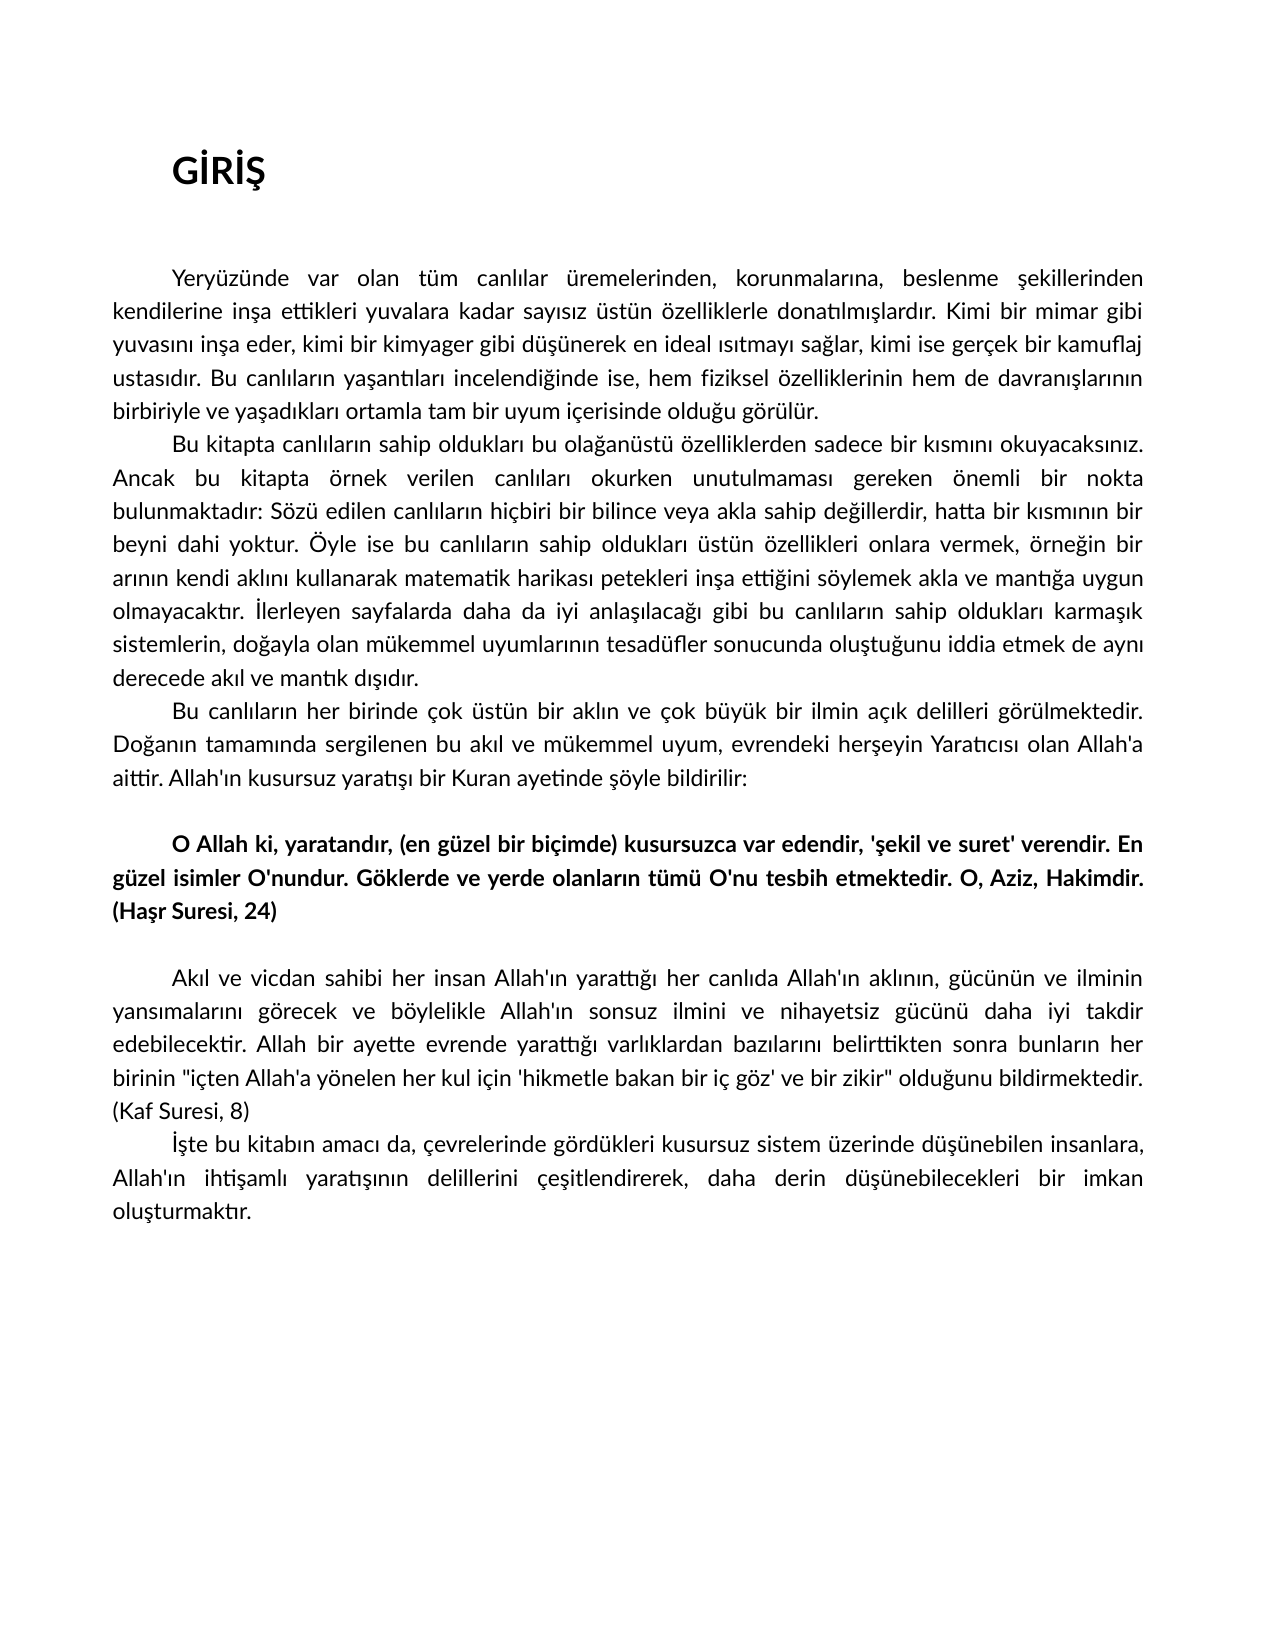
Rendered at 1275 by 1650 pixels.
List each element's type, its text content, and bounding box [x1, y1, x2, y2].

text O Allah ki, yaratandır, (en güzel bir biçimde) kusursuzca var edendir, 'şekil ve suret' verendir. En güzel isimler O'nundur. Göklerde ve yerde olanların tümü O'nu tesbih etmektedir. O, Aziz, Hakimdir. (Haşr Suresi, 24) [112, 826, 1145, 926]
text GİRİŞ [112, 148, 1145, 193]
text Akıl ve vicdan sahibi her insan Allah'ın yarattığı her canlıda Allah'ın aklının, gücünün ve ilminin yansımalarını görecek ve böylelikle Allah'ın sonsuz ilmini ve nihayetsiz gücünü daha iyi takdir edebilecektir. Allah bir ayette evrende yarattığı varlıklardan bazılarını belirttikten sonra bunların her birinin "içten Allah'a yönelen her kul için 'hikmetle bakan bir iç göz' ve bir zikir" olduğunu bildirmektedir. (Kaf Suresi, 8) [112, 959, 1145, 1126]
text Bu kitapta canlıların sahip oldukları bu olağanüstü özelliklerden sadece bir kısmını okuyacaksınız. Ancak bu kitapta örnek verilen canlıları okurken unutulmaması gereken önemli bir nokta bulunmaktadır: Sözü edilen canlıların hiçbiri bir bilince veya akla sahip değillerdir, hatta bir kısmının bir beyni dahi yoktur. Öyle ise bu canlıların sahip oldukları üstün özellikleri onlara vermek, örneğin bir arının kendi aklını kullanarak matematik harikası petekleri inşa ettiğini söylemek akla ve mantığa uygun olmayacaktır. İlerleyen sayfalarda daha da iyi anlaşılacağı gibi bu canlıların sahip oldukları karmaşık sistemlerin, doğayla olan mükemmel uyumlarının tesadüfler sonucunda oluştuğunu iddia etmek de aynı derecede akıl ve mantık dışıdır. [112, 426, 1145, 693]
text İşte bu kitabın amacı da, çevrelerinde gördükleri kusursuz sistem üzerinde düşünebilen insanlara, Allah'ın ihtişamlı yaratışının delillerini çeşitlendirerek, daha derin düşünebilecekleri bir imkan oluşturmaktır. [112, 1126, 1145, 1226]
text Yeryüzünde var olan tüm canlılar üremelerinden, korunmalarına, beslenme şekillerinden kendilerine inşa ettikleri yuvalara kadar sayısız üstün özelliklerle donatılmışlardır. Kimi bir mimar gibi yuvasını inşa eder, kimi bir kimyager gibi düşünerek en ideal ısıtmayı sağlar, kimi ise gerçek bir kamuflaj ustasıdır. Bu canlıların yaşantıları incelendiğinde ise, hem fiziksel özelliklerinin hem de davranışlarının birbiriyle ve yaşadıkları ortamla tam bir uyum içerisinde olduğu görülür. [112, 259, 1145, 426]
text Bu canlıların her birinde çok üstün bir aklın ve çok büyük bir ilmin açık delilleri görülmektedir. Doğanın tamamında sergilenen bu akıl ve mükemmel uyum, evrendeki herşeyin Yaratıcısı olan Allah'a aittir. Allah'ın kusursuz yaratışı bir Kuran ayetinde şöyle bildirilir: [112, 693, 1145, 793]
